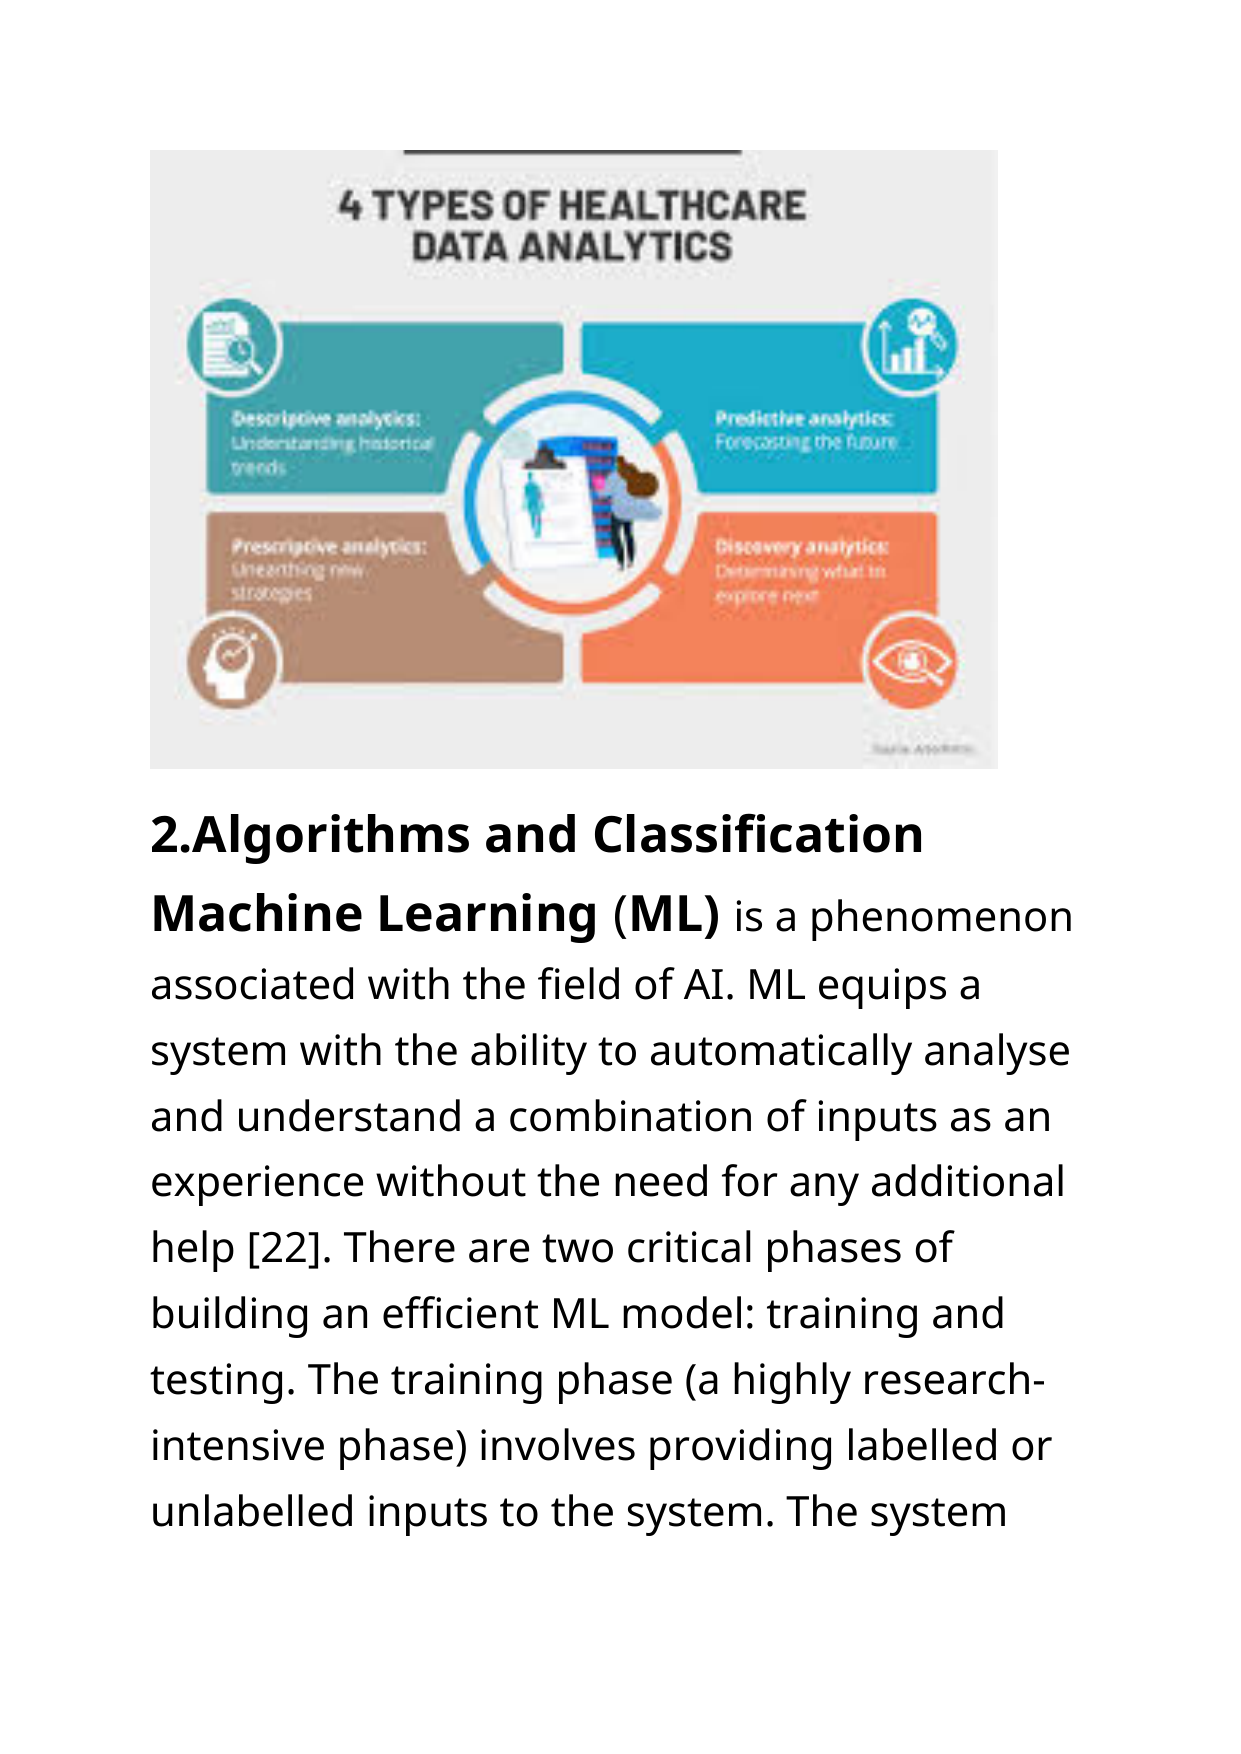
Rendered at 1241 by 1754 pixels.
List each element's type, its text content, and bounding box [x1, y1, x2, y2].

text 2.Algorithms and Classification Machine Learning (ML) is a phenomenon associated with the field of AI. ML equips a system with the ability to automatically analyse and understand a combination of inputs as an experience without the need for any additional help [22]. There are two critical phases of building an efficient ML model: training and testing. The training phase (a highly research-intensive phase) involves providing labelled or unlabelled inputs to the system. The system [150, 799, 1090, 1538]
